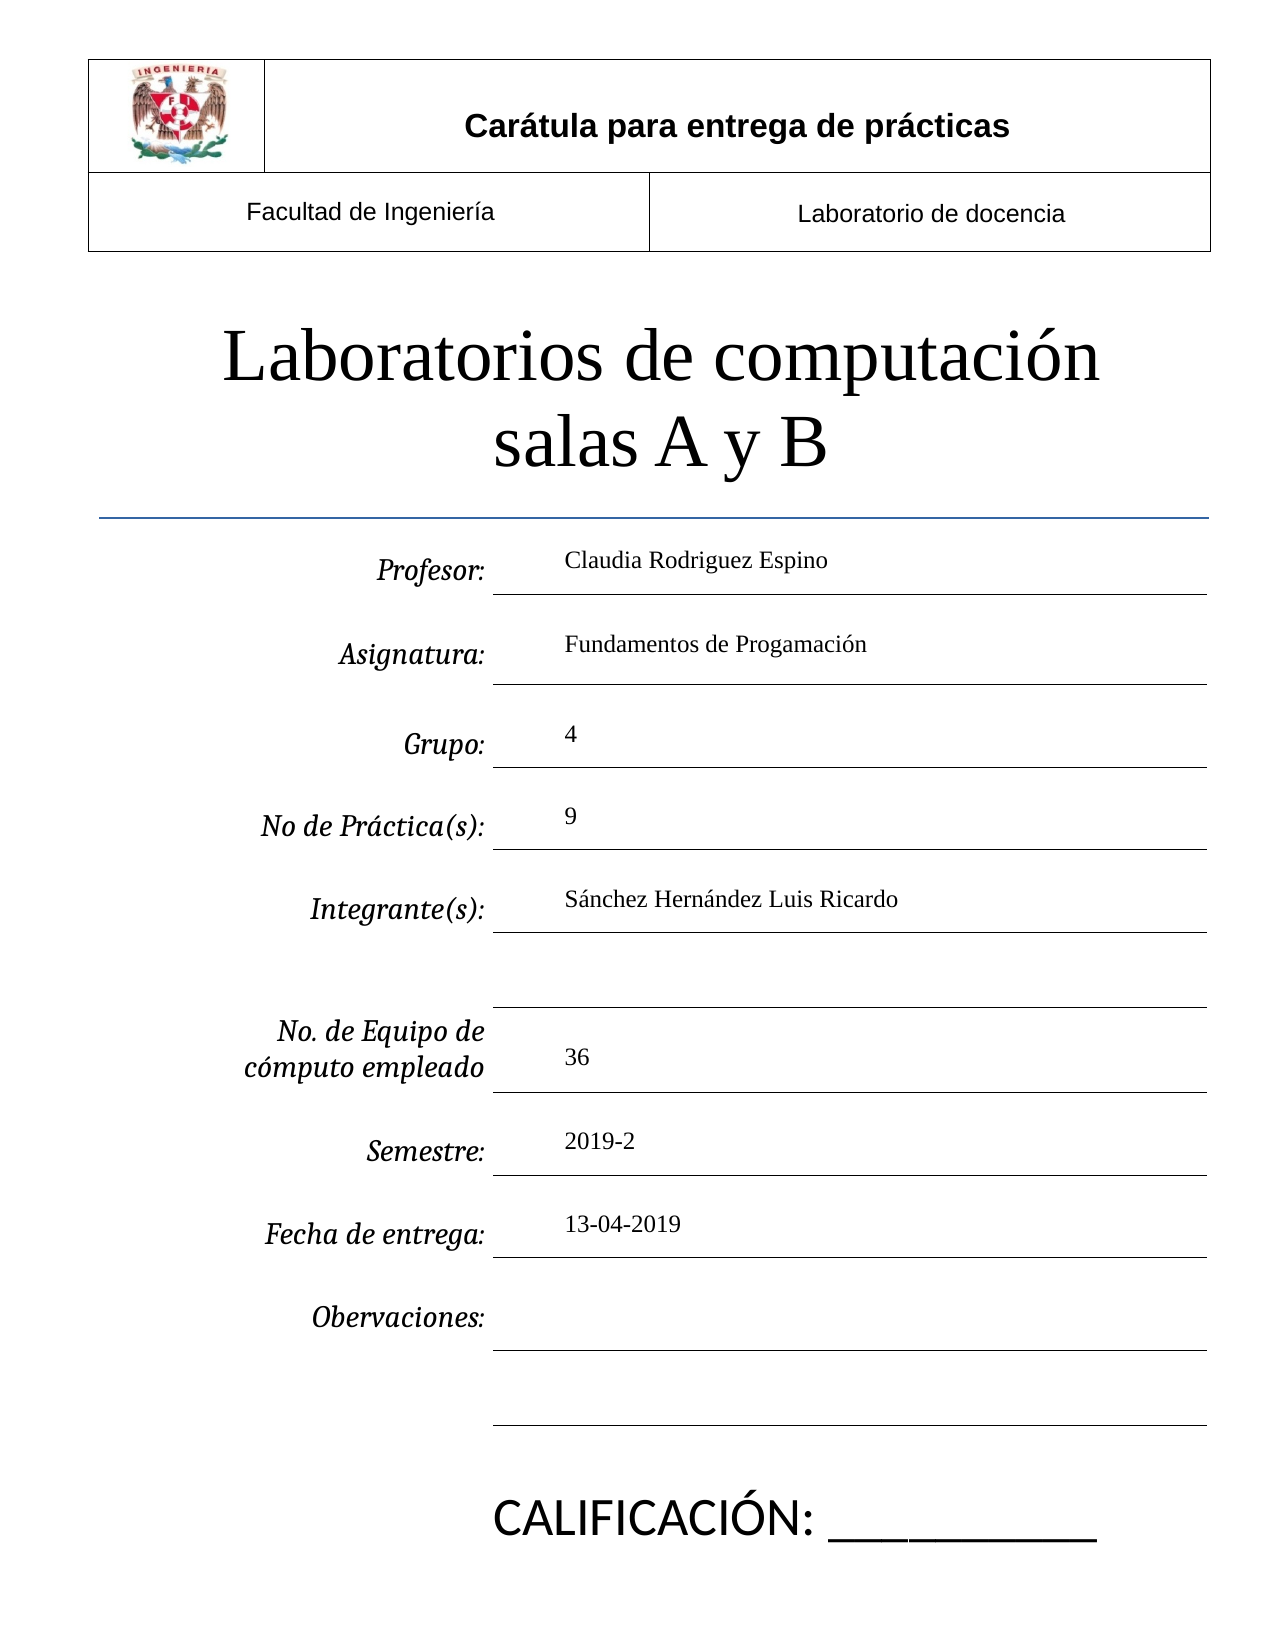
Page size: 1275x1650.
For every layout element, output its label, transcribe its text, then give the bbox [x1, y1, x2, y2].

table_cell 2019-2 [493, 1093, 1207, 1174]
table_cell Laboratorio de docencia [650, 173, 1210, 251]
table_cell Fundamentos de Progamación [493, 595, 1207, 684]
table_header Profesor: [118, 519, 493, 594]
table_cell [118, 932, 493, 1007]
table_cell Obervaciones: [118, 1257, 493, 1350]
table_cell Facultad de Ingeniería [89, 173, 649, 251]
table_header [493, 511, 1207, 517]
table_cell Integrante(s): [118, 849, 493, 932]
table_cell 36 [493, 1008, 1207, 1091]
text Laboratorios de computación [118, 310, 1205, 396]
text salas A y B [118, 396, 1205, 482]
text CALIFICACIÓN: __________ [118, 1483, 1205, 1549]
table_cell No. de Equipo de cómputo empleado [118, 1007, 493, 1091]
table_cell [493, 933, 1207, 1007]
table_cell Fecha de entrega: [118, 1175, 493, 1257]
table_cell [493, 1258, 1207, 1350]
table_header [118, 511, 493, 517]
table_header Carátula para entrega de prácticas [265, 60, 1210, 172]
table_cell 13-04-2019 [493, 1176, 1207, 1257]
table_header Claudia Rodriguez Espino [493, 519, 1207, 594]
table_cell Asignatura: [118, 594, 493, 684]
table_cell No de Práctica(s): [118, 766, 493, 849]
picture [127, 60, 231, 167]
table_cell 9 [493, 768, 1207, 849]
table_header [89, 60, 264, 172]
table_cell Grupo: [118, 684, 493, 766]
table_cell Sánchez Hernández Luis Ricardo [493, 850, 1207, 932]
table_cell 4 [493, 685, 1207, 766]
table_cell [493, 1351, 1207, 1425]
table_cell [118, 1350, 493, 1425]
table_cell Semestre: [118, 1091, 493, 1174]
